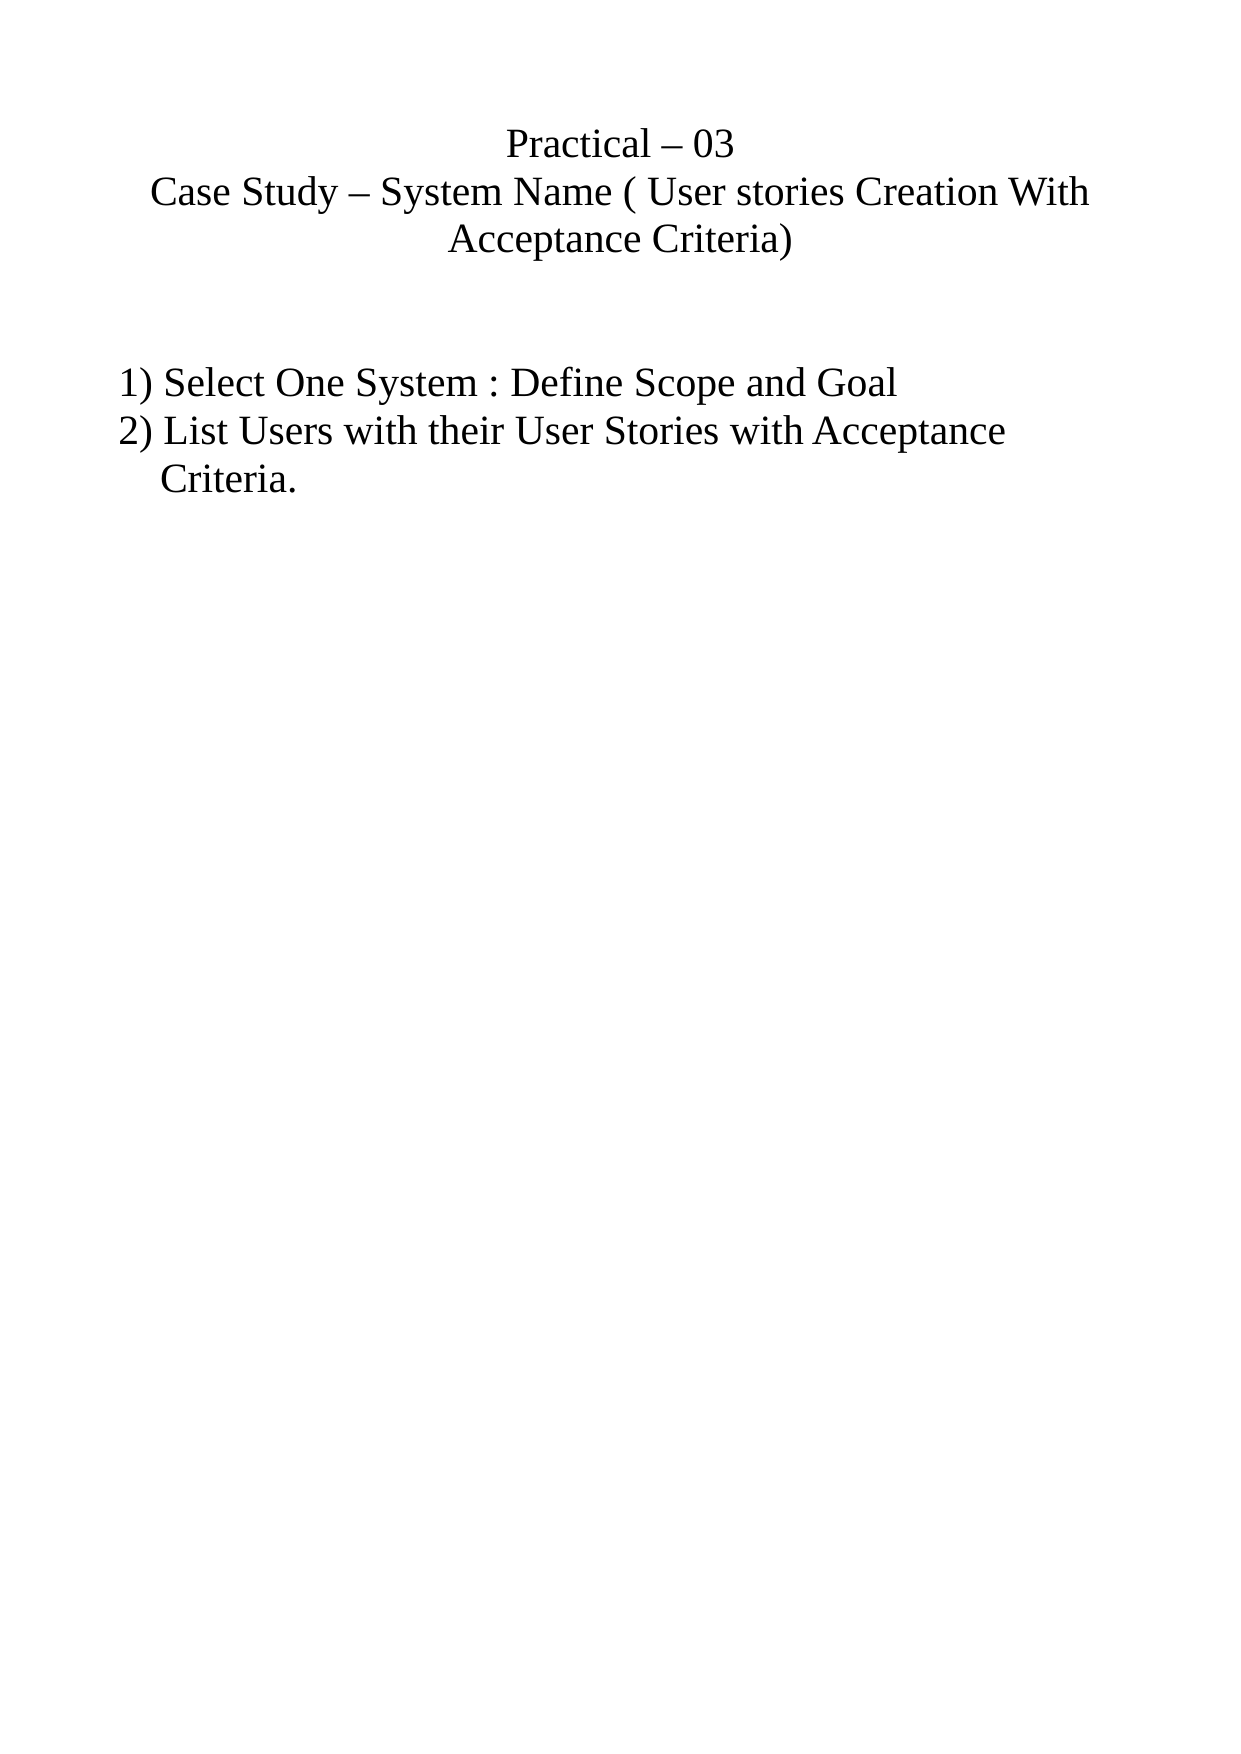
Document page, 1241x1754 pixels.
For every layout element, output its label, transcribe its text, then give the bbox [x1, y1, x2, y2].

text 1) Select One System : Define Scope and Goal [118, 358, 1122, 406]
text Criteria. [118, 453, 1122, 501]
text Practical – 03 [118, 118, 1122, 166]
text 2) List Users with their User Stories with Acceptance [118, 406, 1122, 453]
text Case Study – System Name ( User stories Creation With Acceptance Criteria) [118, 166, 1122, 262]
